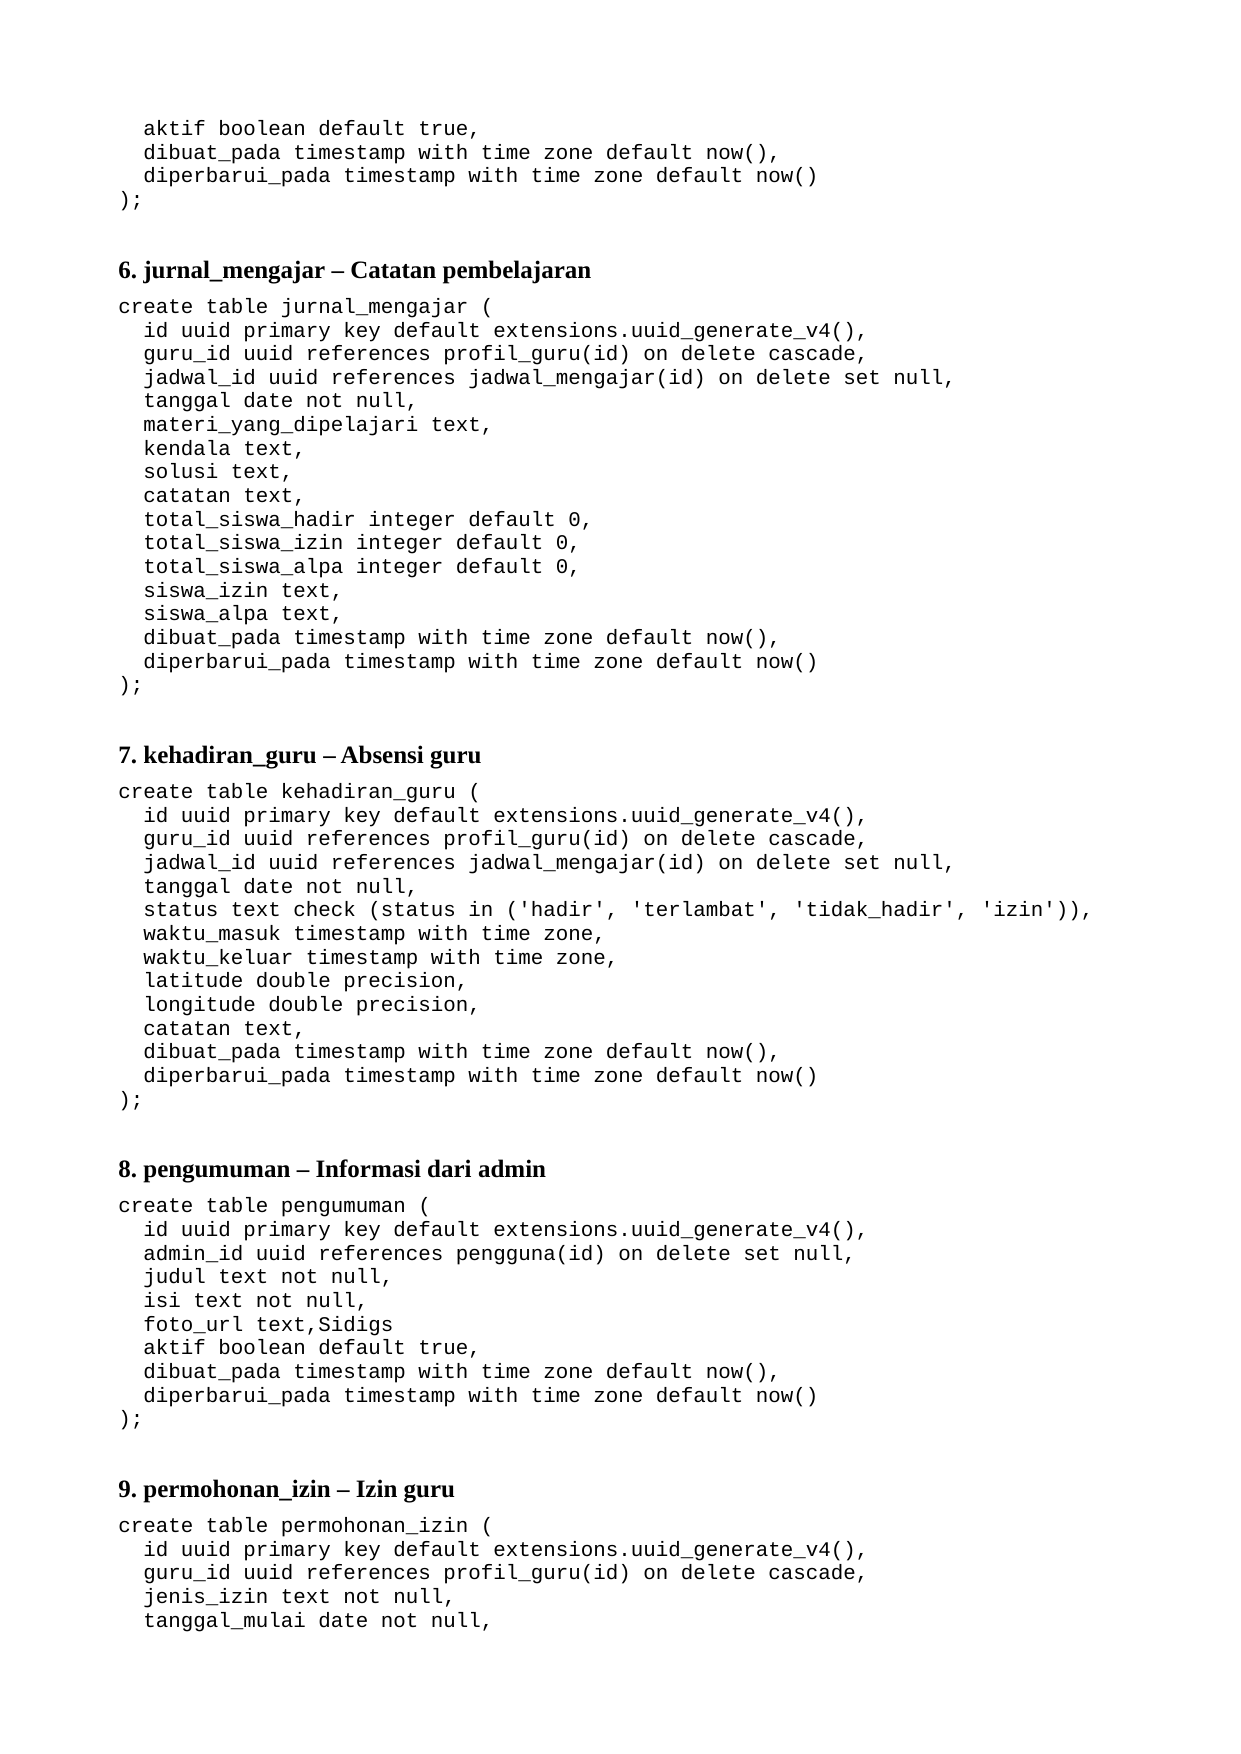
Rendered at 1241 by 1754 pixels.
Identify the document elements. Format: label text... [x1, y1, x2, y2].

text diperbarui_pada timestamp with time zone default now() [118, 1384, 1122, 1408]
text guru_id uuid references profil_guru(id) on delete cascade, [118, 1562, 1122, 1586]
subtitle 6. jurnal_mengajar – Catatan pembelajaran [118, 255, 1122, 283]
text ); [118, 674, 1122, 698]
text solusi text, [118, 461, 1122, 485]
text id uuid primary key default extensions.uuid_generate_v4(), [118, 319, 1122, 343]
text foto_url text,Sidigs [118, 1314, 1122, 1337]
text jadwal_id uuid references jadwal_mengajar(id) on delete set null, [118, 852, 1122, 876]
text tanggal date not null, [118, 391, 1122, 414]
text status text check (status in ('hadir', 'terlambat', 'tidak_hadir', 'izin')), [118, 899, 1122, 923]
text dibuat_pada timestamp with time zone default now(), [118, 1361, 1122, 1384]
text waktu_keluar timestamp with time zone, [118, 947, 1122, 970]
text admin_id uuid references pengguna(id) on delete set null, [118, 1243, 1122, 1266]
subtitle 7. kehadiran_guru – Absensi guru [118, 740, 1122, 769]
text latitude double precision, [118, 970, 1122, 994]
text catatan text, [118, 1018, 1122, 1041]
text siswa_alpa text, [118, 603, 1122, 627]
text jadwal_id uuid references jadwal_mengajar(id) on delete set null, [118, 367, 1122, 391]
text ); [118, 1408, 1122, 1432]
text aktif boolean default true, [118, 118, 1122, 142]
text isi text not null, [118, 1290, 1122, 1314]
text create table jurnal_mengajar ( [118, 296, 1122, 319]
text diperbarui_pada timestamp with time zone default now() [118, 651, 1122, 674]
subtitle 8. pengumuman – Informasi dari admin [118, 1154, 1122, 1183]
subtitle 9. permohonan_izin – Izin guru [118, 1474, 1122, 1503]
text materi_yang_dipelajari text, [118, 414, 1122, 438]
text kendala text, [118, 438, 1122, 461]
text longitude double precision, [118, 994, 1122, 1018]
text guru_id uuid references profil_guru(id) on delete cascade, [118, 828, 1122, 852]
text total_siswa_alpa integer default 0, [118, 556, 1122, 580]
text diperbarui_pada timestamp with time zone default now() [118, 165, 1122, 189]
text dibuat_pada timestamp with time zone default now(), [118, 627, 1122, 651]
text dibuat_pada timestamp with time zone default now(), [118, 142, 1122, 165]
text create table permohonan_izin ( [118, 1515, 1122, 1539]
text id uuid primary key default extensions.uuid_generate_v4(), [118, 805, 1122, 828]
text total_siswa_hadir integer default 0, [118, 509, 1122, 532]
text catatan text, [118, 485, 1122, 509]
text dibuat_pada timestamp with time zone default now(), [118, 1041, 1122, 1065]
text tanggal_mulai date not null, [118, 1610, 1122, 1633]
text judul text not null, [118, 1266, 1122, 1290]
text ); [118, 189, 1122, 213]
text diperbarui_pada timestamp with time zone default now() [118, 1065, 1122, 1088]
text create table pengumuman ( [118, 1195, 1122, 1219]
text jenis_izin text not null, [118, 1586, 1122, 1610]
text id uuid primary key default extensions.uuid_generate_v4(), [118, 1539, 1122, 1562]
text siswa_izin text, [118, 580, 1122, 603]
text id uuid primary key default extensions.uuid_generate_v4(), [118, 1219, 1122, 1243]
text aktif boolean default true, [118, 1337, 1122, 1361]
text tanggal date not null, [118, 876, 1122, 899]
text ); [118, 1088, 1122, 1112]
text total_siswa_izin integer default 0, [118, 532, 1122, 556]
text create table kehadiran_guru ( [118, 781, 1122, 805]
text guru_id uuid references profil_guru(id) on delete cascade, [118, 343, 1122, 367]
text waktu_masuk timestamp with time zone, [118, 923, 1122, 947]
